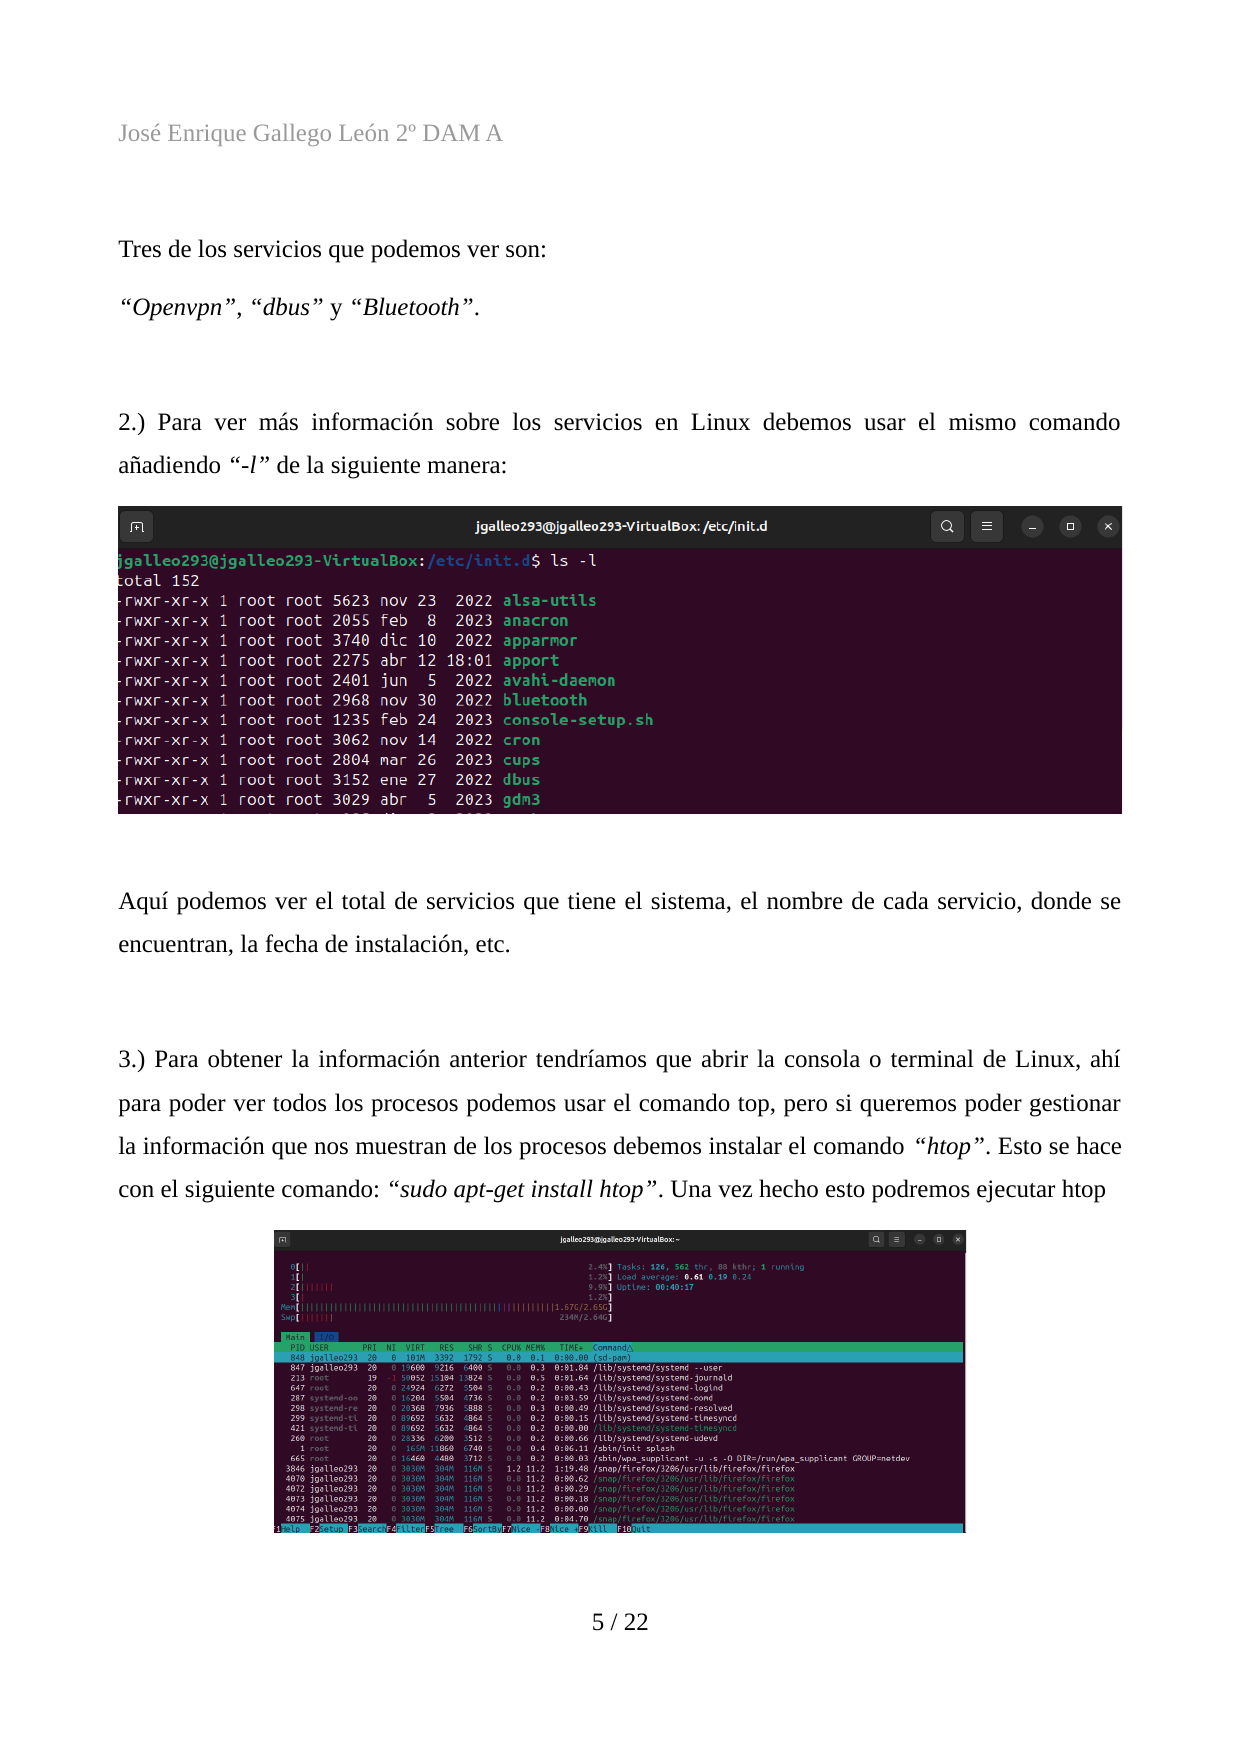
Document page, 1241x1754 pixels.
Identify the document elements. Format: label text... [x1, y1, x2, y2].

picture [118, 506, 1123, 814]
text Tres de los servicios que podemos ver son: [118, 234, 1122, 263]
picture [274, 1230, 967, 1533]
text Aquí podemos ver el total de servicios que tiene el sistema, el nombre de cada servicio, donde se encuentran, la fecha de instalación, etc. [118, 886, 1122, 958]
text “Openvpn”, “dbus” y “Bluetooth”. [118, 292, 1122, 321]
text 2.) Para ver más información sobre los servicios en Linux debemos usar el mismo comando añadiendo “-l” de la siguiente manera: [118, 407, 1122, 479]
text 3.) Para obtener la información anterior tendríamos que abrir la consola o terminal de Linux, ahí para poder ver todos los procesos podemos usar el comando top, pero si queremos poder gestionar la información que nos muestran de los procesos debemos instalar el comando “htop”. Esto se hace con el siguiente comando: “sudo apt-get install htop”. Una vez hecho esto podremos ejecutar htop [118, 1044, 1122, 1203]
